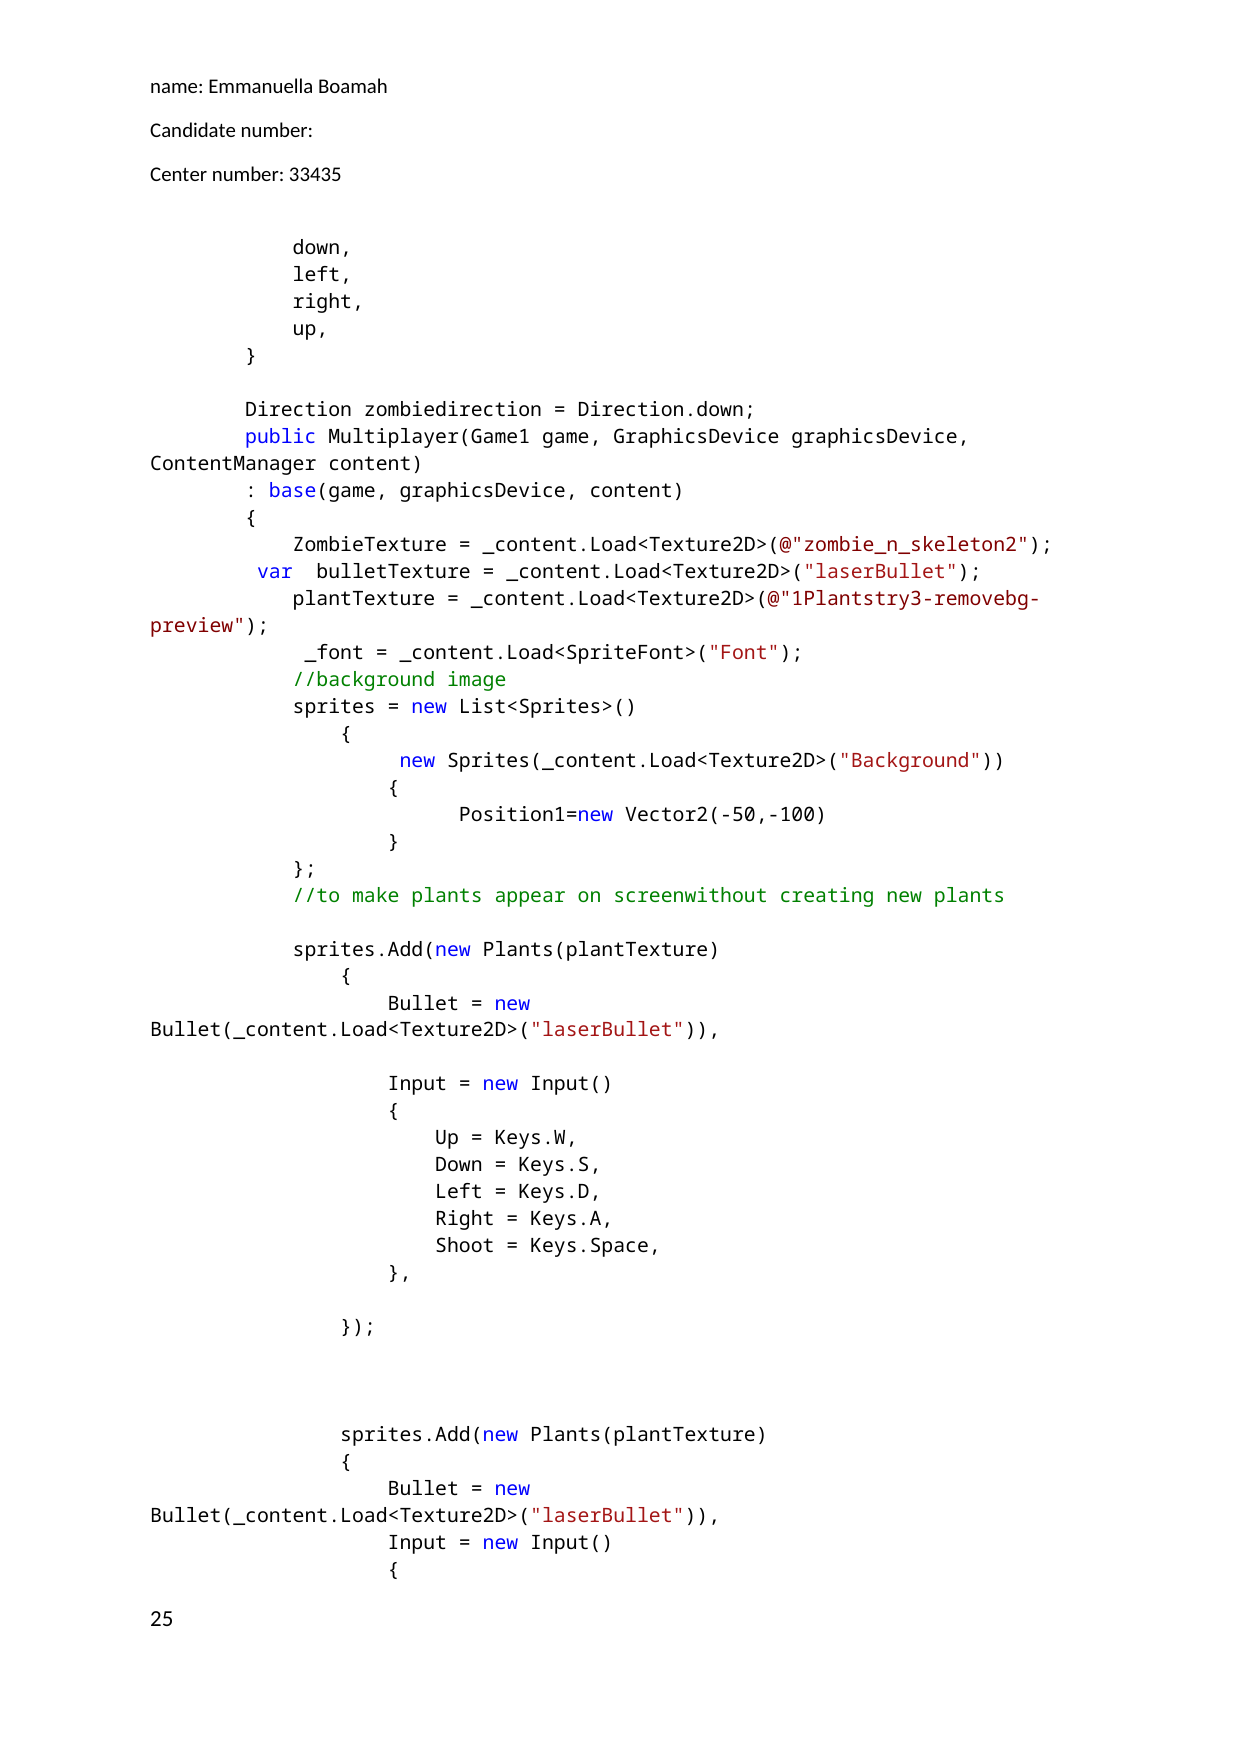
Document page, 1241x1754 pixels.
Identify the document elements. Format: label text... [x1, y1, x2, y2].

text Up = Keys.W, [150, 1124, 1090, 1151]
text { [150, 1097, 1090, 1124]
text Right = Keys.A, [150, 1204, 1090, 1232]
text { [150, 503, 1090, 530]
text plantTexture = _content.Load<Texture2D>(@"1Plantstry3-removebg-preview"); [150, 584, 1090, 638]
text Left = Keys.D, [150, 1178, 1090, 1204]
text Shoot = Keys.Space, [150, 1232, 1090, 1258]
text down, [150, 233, 1090, 260]
text Down = Keys.S, [150, 1151, 1090, 1178]
text }, [150, 1258, 1090, 1286]
text //background image [150, 665, 1090, 692]
text Input = new Input() [150, 1528, 1090, 1555]
text var bulletTexture = _content.Load<Texture2D>("laserBullet"); [150, 557, 1090, 584]
text sprites.Add(new Plants(plantTexture) [150, 1420, 1090, 1447]
text { [150, 962, 1090, 989]
text public Multiplayer(Game1 game, GraphicsDevice graphicsDevice, ContentManager content) [150, 422, 1090, 476]
text sprites.Add(new Plants(plantTexture) [150, 935, 1090, 962]
text ZombieTexture = _content.Load<Texture2D>(@"zombie_n_skeleton2"); [150, 530, 1090, 557]
text Input = new Input() [150, 1070, 1090, 1097]
text { [150, 1555, 1090, 1582]
text Position1=new Vector2(-50,-100) [150, 800, 1090, 827]
text Direction zombiedirection = Direction.down; [150, 395, 1090, 422]
text right, [150, 287, 1090, 314]
text }; [150, 854, 1090, 881]
text } [150, 827, 1090, 854]
text up, [150, 314, 1090, 341]
text { [150, 773, 1090, 800]
text { [150, 1447, 1090, 1474]
text } [150, 341, 1090, 368]
text //to make plants appear on screenwithout creating new plants [150, 881, 1090, 908]
text sprites = new List<Sprites>() [150, 692, 1090, 719]
text Bullet = new Bullet(_content.Load<Texture2D>("laserBullet")), [150, 989, 1090, 1043]
text _font = _content.Load<SpriteFont>("Font"); [150, 638, 1090, 665]
text { [150, 719, 1090, 746]
text }); [150, 1312, 1090, 1339]
text : base(game, graphicsDevice, content) [150, 476, 1090, 503]
text left, [150, 260, 1090, 287]
text Bullet = new Bullet(_content.Load<Texture2D>("laserBullet")), [150, 1474, 1090, 1528]
text new Sprites(_content.Load<Texture2D>("Background")) [150, 746, 1090, 773]
